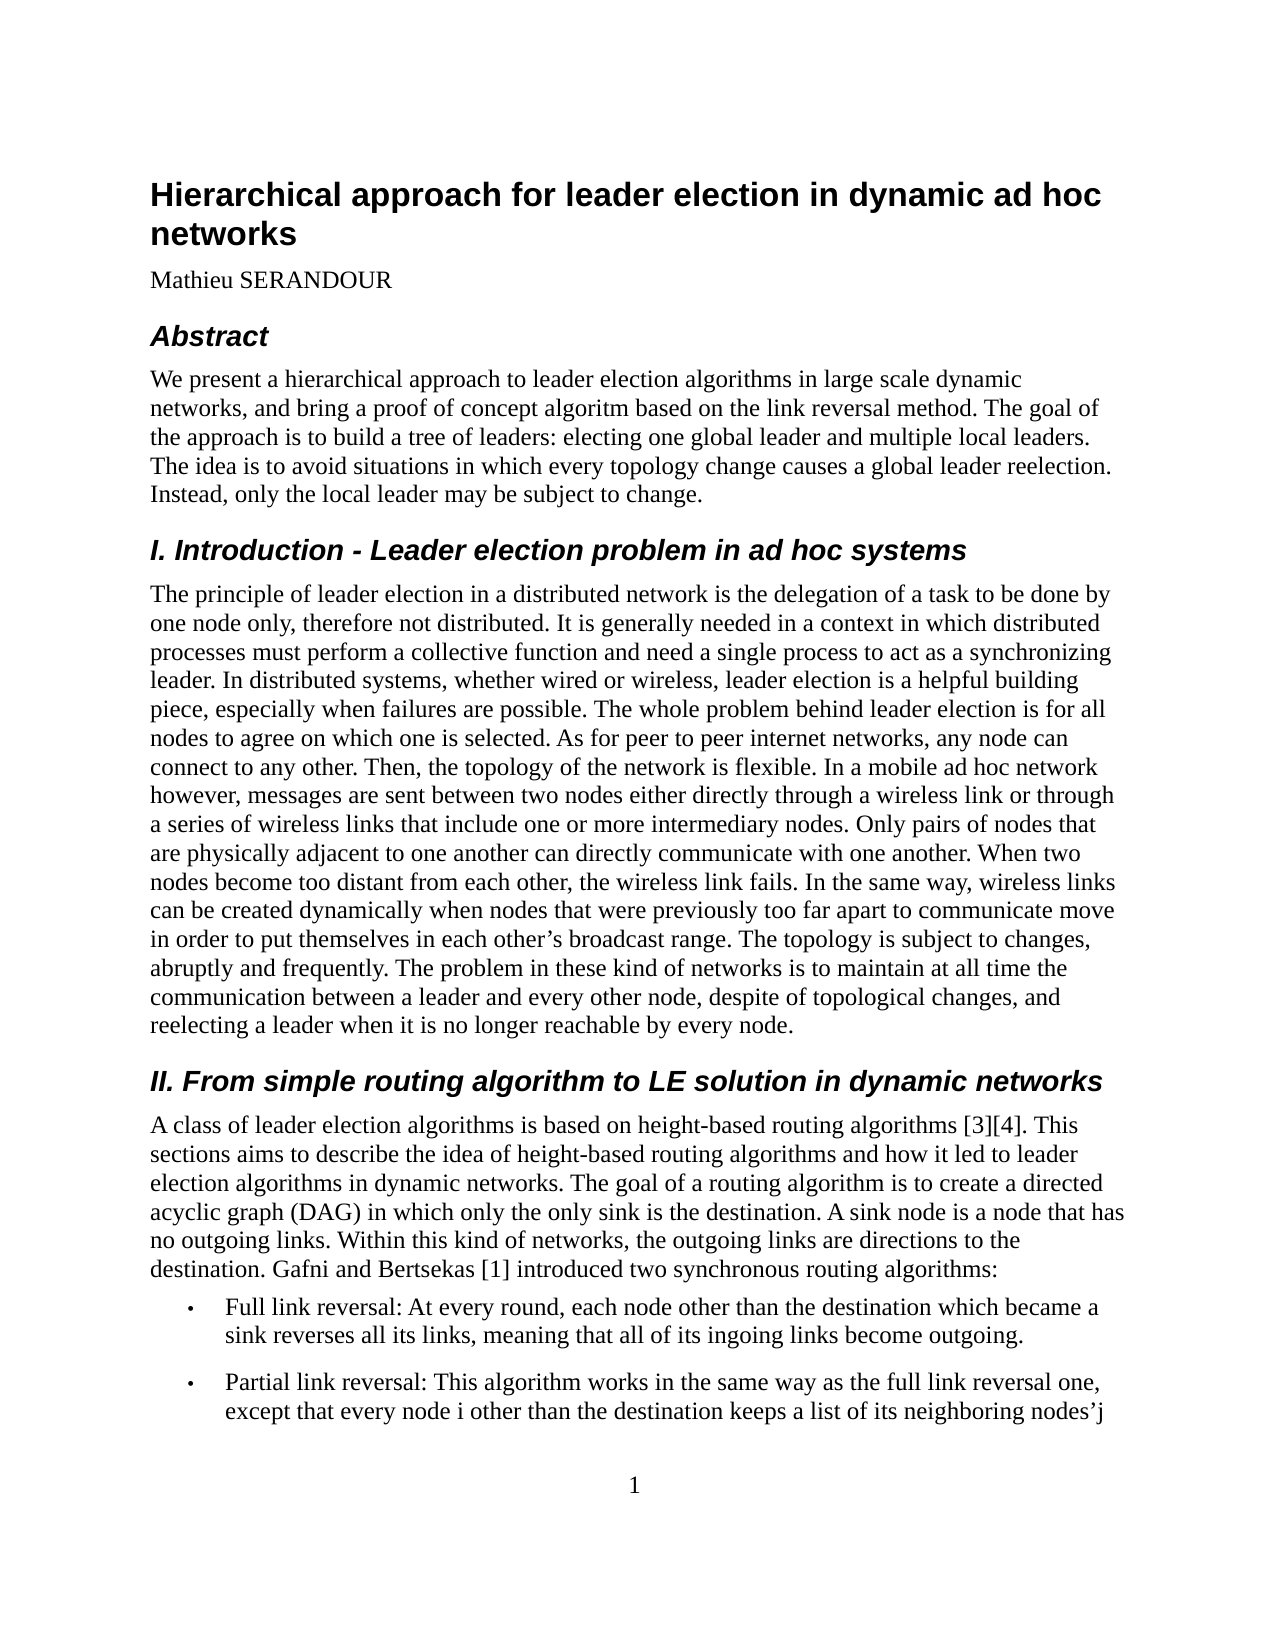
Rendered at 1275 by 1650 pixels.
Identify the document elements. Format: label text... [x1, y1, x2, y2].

text We present a hierarchical approach to leader election algorithms in large scale dynamic networks, and bring a proof of concept algoritm based on the link reversal method. The goal of the approach is to build a tree of leaders: electing one global leader and multiple local leaders. The idea is to avoid situations in which every topology change causes a global leader reelection. Instead, only the local leader may be subject to change. [150, 364, 1125, 508]
subtitle I. Introduction - Leader election problem in ad hoc systems [150, 533, 1125, 567]
list Full link reversal: At every round, each node other than the destination which became a sink reverses all its links, meaning that all of its ingoing links become outgoing. [187, 1292, 1125, 1349]
subtitle II. From simple routing algorithm to LE solution in dynamic networks [150, 1064, 1125, 1098]
list Partial link reversal: This algorithm works in the same way as the full link reversal one, except that every node i other than the destination keeps a list of its neighboring nodes’j [187, 1367, 1125, 1425]
subtitle Hierarchical approach for leader election in dynamic ad hoc networks [150, 175, 1125, 252]
text Mathieu SERANDOUR [150, 265, 1125, 293]
text A class of leader election algorithms is based on height-based routing algorithms [3][4]. This sections aims to describe the idea of height-based routing algorithms and how it led to leader election algorithms in dynamic networks. The goal of a routing algorithm is to create a directed acyclic graph (DAG) in which only the only sink is the destination. A sink node is a node that has no outgoing links. Within this kind of networks, the outgoing links are directions to the destination. Gafni and Bertsekas [1] introduced two synchronous routing algorithms: [150, 1110, 1125, 1283]
subtitle Abstract [150, 318, 1125, 352]
text The principle of leader election in a distributed network is the delegation of a task to be done by one node only, therefore not distributed. It is generally needed in a context in which distributed processes must perform a collective function and need a single process to act as a synchronizing leader. In distributed systems, whether wired or wireless, leader election is a helpful building piece, especially when failures are possible. The whole problem behind leader election is for all nodes to agree on which one is selected. As for peer to peer internet networks, any node can connect to any other. Then, the topology of the network is flexible. In a mobile ad hoc network however, messages are sent between two nodes either directly through a wireless link or through a series of wireless links that include one or more intermediary nodes. Only pairs of nodes that are physically adjacent to one another can directly communicate with one another. When two nodes become too distant from each other, the wireless link fails. In the same way, wireless links can be created dynamically when nodes that were previously too far apart to communicate move in order to put themselves in each other’s broadcast range. The topology is subject to changes, abruptly and frequently. The problem in these kind of networks is to maintain at all time the communication between a leader and every other node, despite of topological changes, and reelecting a leader when it is no longer reachable by every node. [150, 579, 1125, 1039]
